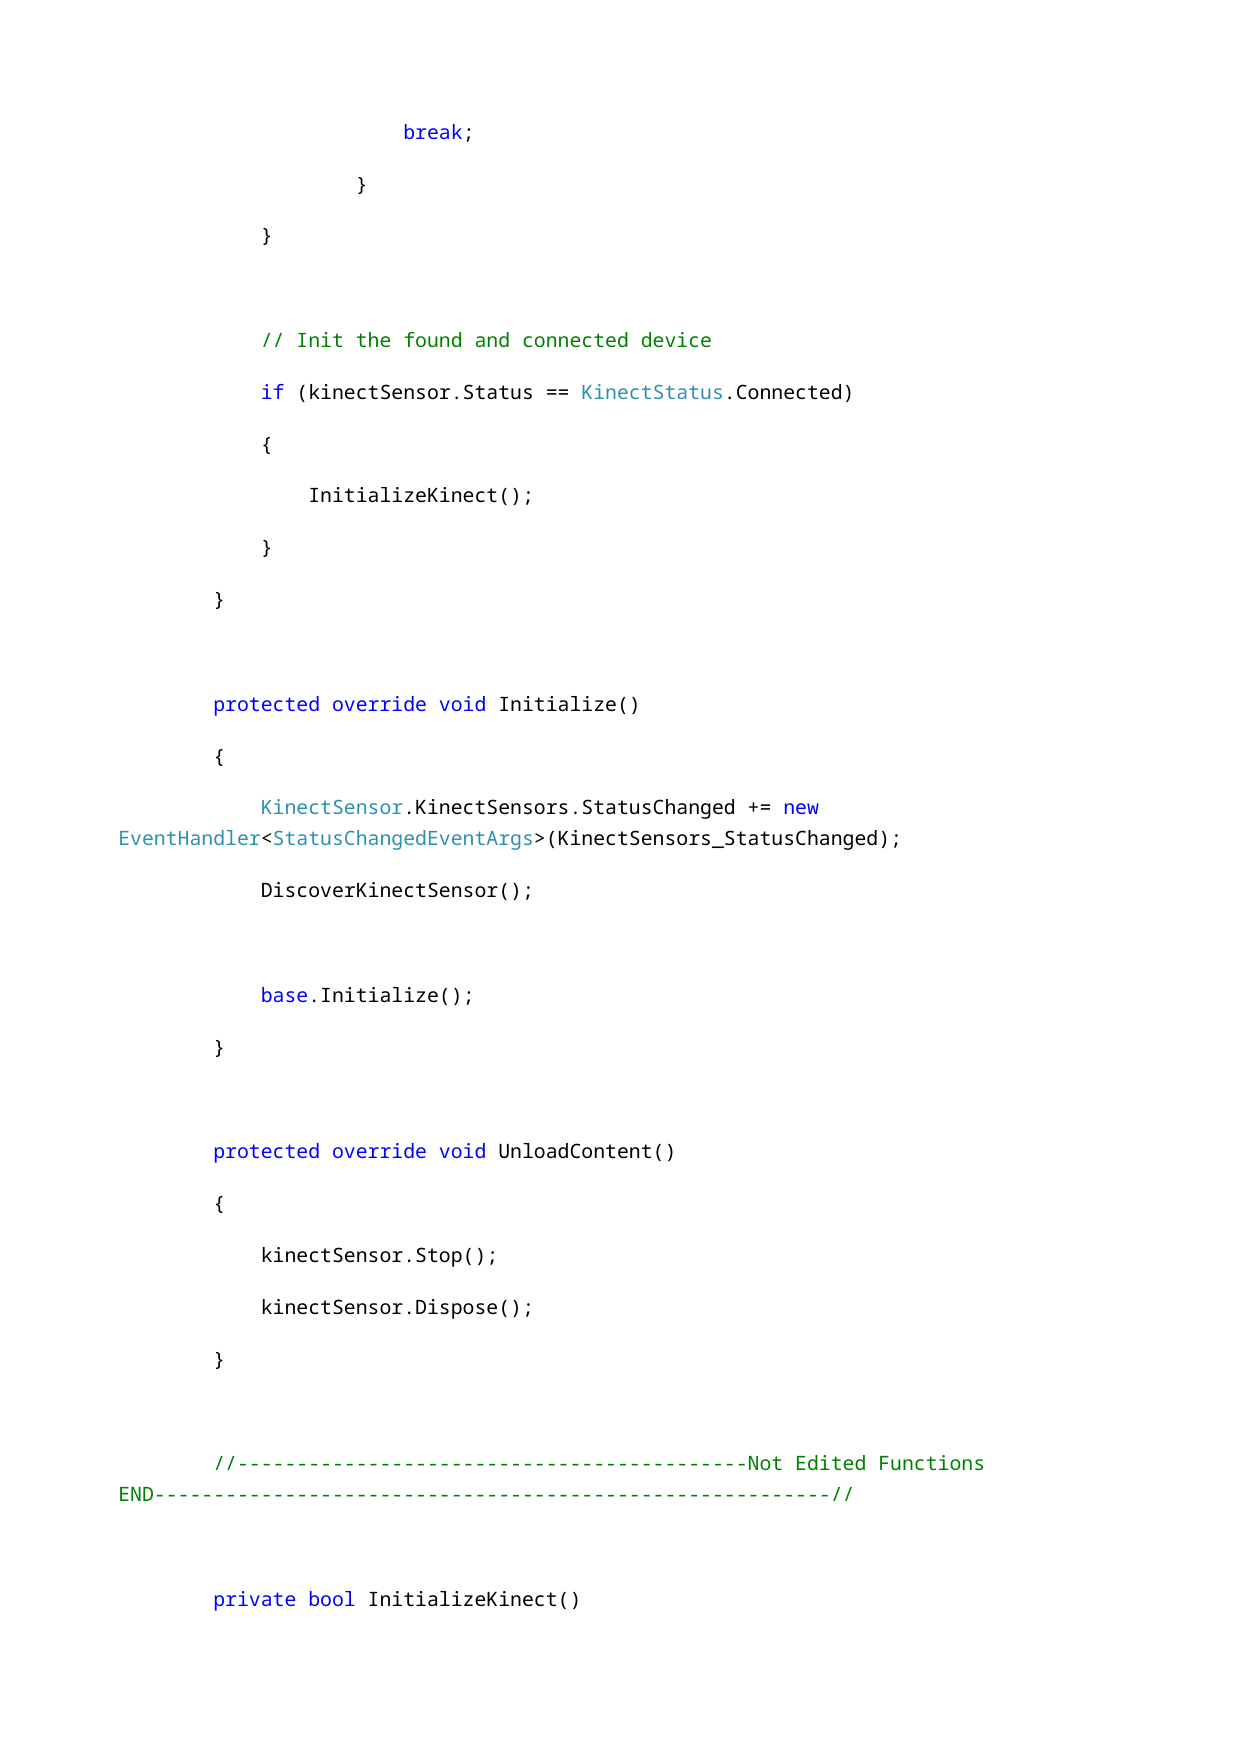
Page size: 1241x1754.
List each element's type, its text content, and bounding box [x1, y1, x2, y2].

text { [118, 430, 1122, 457]
text } [118, 1033, 1122, 1060]
text InitializeKinect(); [118, 482, 1122, 509]
text kinectSensor.Dispose(); [118, 1293, 1122, 1320]
text { [118, 742, 1122, 769]
text break; [118, 118, 1122, 145]
text } [118, 585, 1122, 612]
text //-------------------------------------------Not Edited Functions END---------------------------------------------------------// [118, 1449, 1122, 1507]
text protected override void UnloadContent() [118, 1138, 1122, 1165]
text // Init the found and connected device [118, 326, 1122, 353]
text DiscoverKinectSensor(); [118, 876, 1122, 903]
text } [118, 222, 1122, 249]
text { [118, 1189, 1122, 1216]
text if (kinectSensor.Status == KinectStatus.Connected) [118, 378, 1122, 405]
text } [118, 170, 1122, 197]
text private bool InitializeKinect() [118, 1585, 1122, 1612]
text protected override void Initialize() [118, 690, 1122, 717]
text kinectSensor.Stop(); [118, 1241, 1122, 1268]
text } [118, 1345, 1122, 1372]
text KinectSensor.KinectSensors.StatusChanged += new EventHandler<StatusChangedEventArgs>(KinectSensors_StatusChanged); [118, 794, 1122, 852]
text } [118, 533, 1122, 561]
text base.Initialize(); [118, 981, 1122, 1008]
